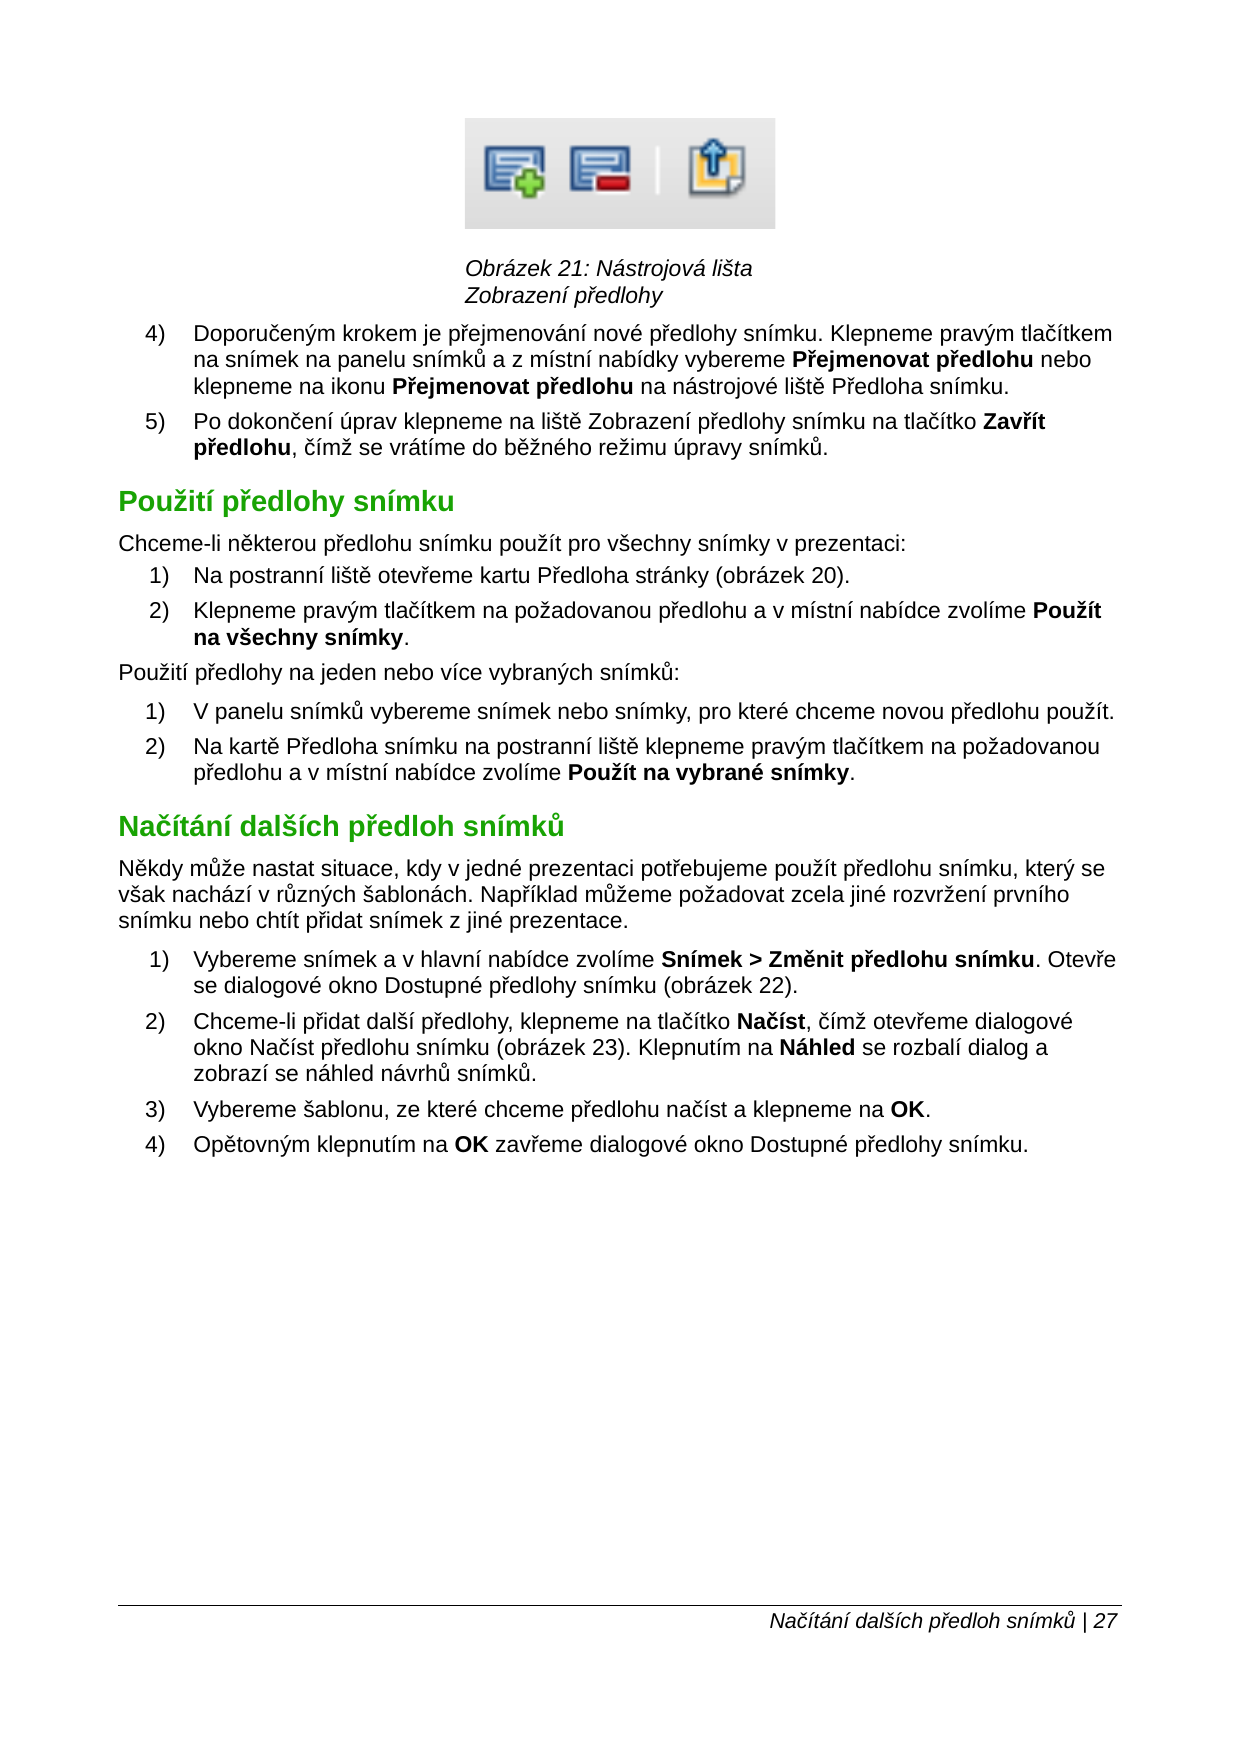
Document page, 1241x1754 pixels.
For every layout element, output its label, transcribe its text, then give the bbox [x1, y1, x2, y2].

list V panelu snímků vybereme snímek nebo snímky, pro které chceme novou předlohu použít. [165, 698, 1122, 724]
picture [464, 118, 776, 229]
list Opětovným klepnutím na OK zavřeme dialogové okno Dostupné předlohy snímku. [165, 1131, 1122, 1157]
text Někdy může nastat situace, kdy v jedné prezentaci potřebujeme použít předlohu snímku, který se však nachází v různých šablonách. Například můžeme požadovat zcela jiné rozvržení prvního snímku nebo chtít přidat snímek z jiné prezentace. [118, 854, 1122, 934]
list Chceme-li některou předlohu snímku použít pro všechny snímky v prezentaci: [118, 530, 1122, 556]
list Na kartě Předloha snímku na postranní liště klepneme pravým tlačítkem na požadovanou předlohu a v místní nabídce zvolíme Použít na vybrané snímky. [165, 733, 1122, 786]
list Klepneme pravým tlačítkem na požadovanou předlohu a v místní nabídce zvolíme Použít na všechny snímky. [169, 597, 1122, 650]
list Vybereme šablonu, ze které chceme předlohu načíst a klepneme na OK. [165, 1096, 1122, 1122]
subtitle Použití předlohy snímku [118, 484, 1122, 518]
list Vybereme snímek a v hlavní nabídce zvolíme Snímek > Změnit předlohu snímku. Otevře se dialogové okno Dostupné předlohy snímku (obrázek 22). [169, 946, 1122, 999]
list Chceme-li přidat další předlohy, klepneme na tlačítko Načíst, čímž otevřeme dialogové okno Načíst předlohu snímku (obrázek 23). Klepnutím na Náhled se rozbalí dialog a zobrazí se náhled návrhů snímků. [165, 1008, 1122, 1087]
list Na postranní liště otevřeme kartu Předloha stránky (obrázek 20). [169, 562, 1122, 588]
subtitle Načítání dalších předloh snímků [118, 809, 1122, 843]
list Doporučeným krokem je přejmenování nové předlohy snímku. Klepneme pravým tlačítkem na snímek na panelu snímků a z místní nabídky vybereme Přejmenovat předlohu nebo klepneme na ikonu Přejmenovat předlohu na nástrojové liště Předloha snímku. [165, 320, 1122, 399]
list Použití předlohy na jeden nebo více vybraných snímků: [118, 659, 1122, 685]
list Po dokončení úprav klepneme na liště Zobrazení předlohy snímku na tlačítko Zavřít předlohu, čímž se vrátíme do běžného režimu úpravy snímků. [165, 408, 1122, 461]
text Obrázek 21: Nástrojová lišta Zobrazení předlohy [465, 229, 775, 308]
